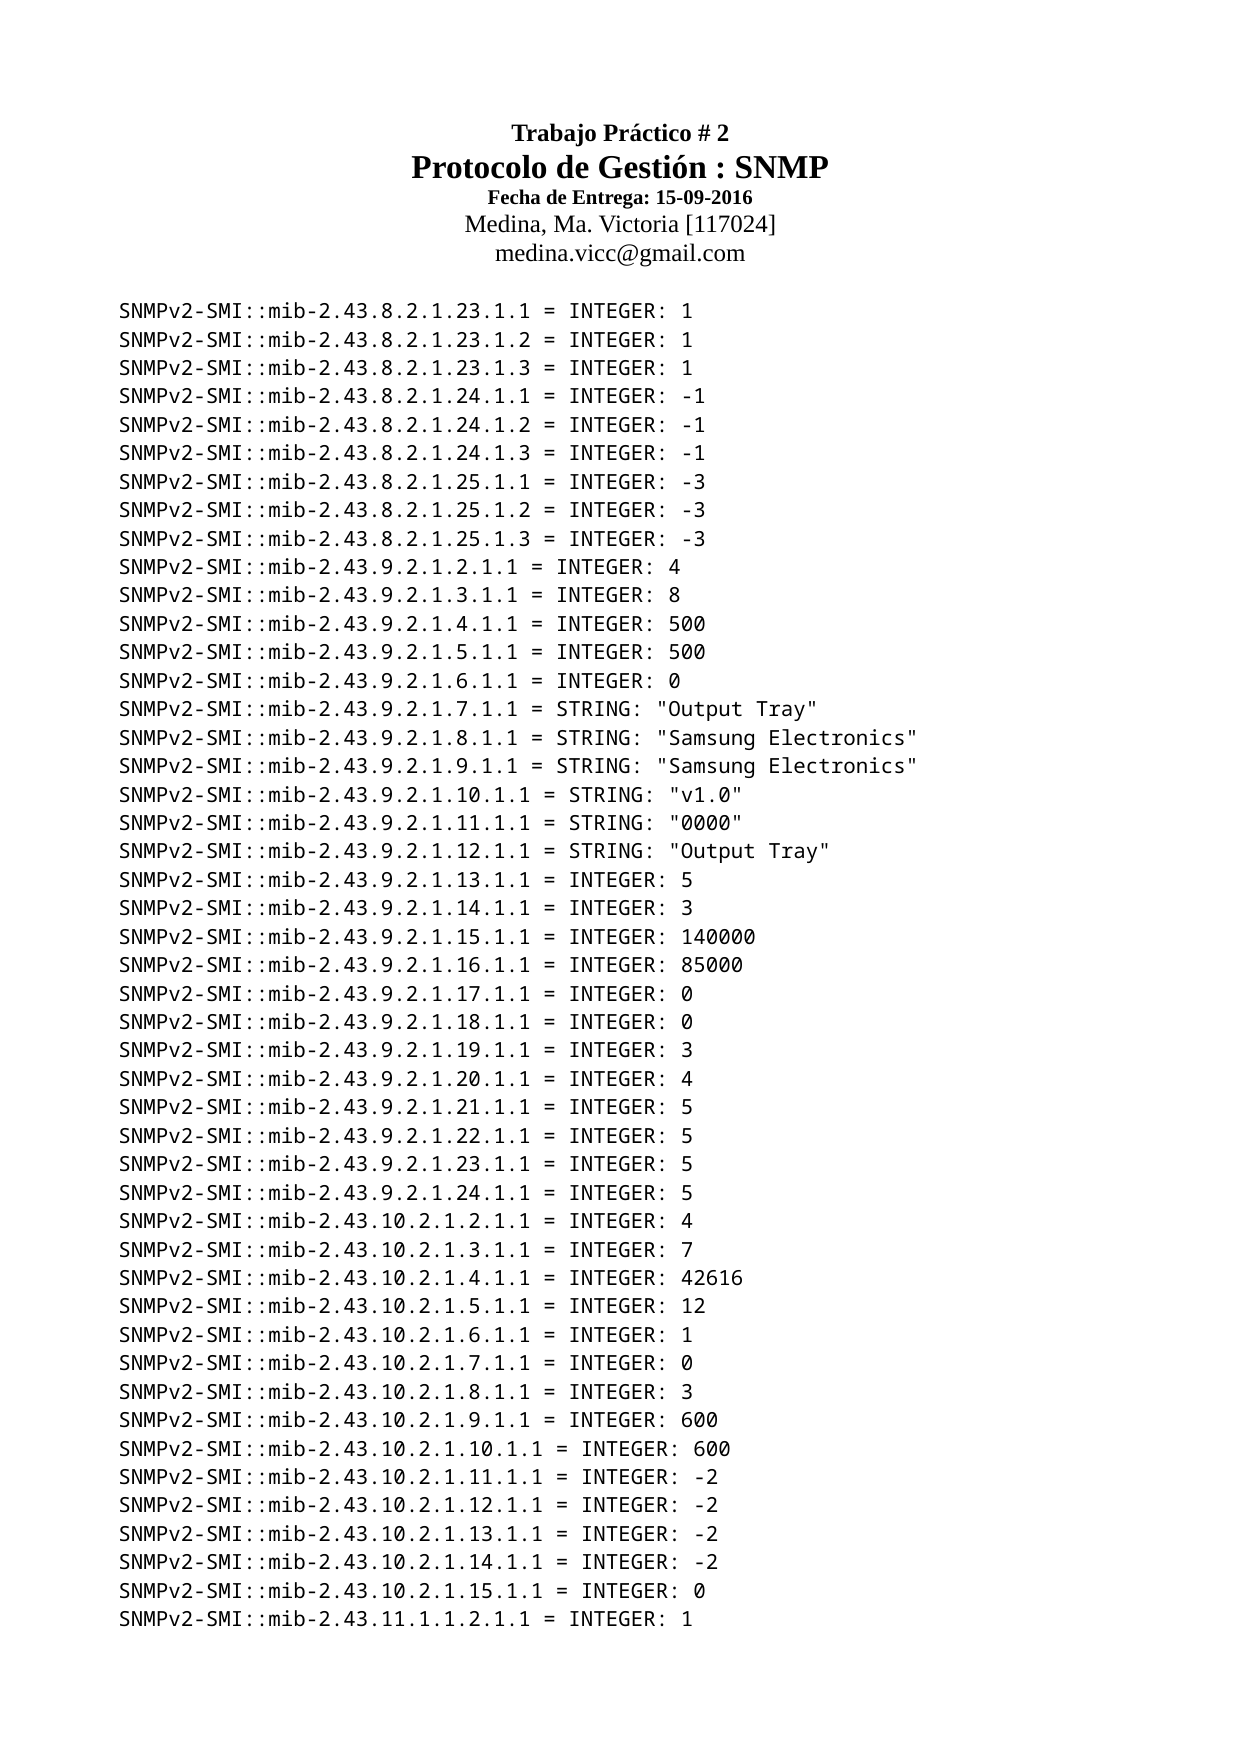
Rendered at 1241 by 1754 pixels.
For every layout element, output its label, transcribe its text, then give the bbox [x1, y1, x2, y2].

text SNMPv2-SMI::mib-2.43.9.2.1.13.1.1 = INTEGER: 5 [118, 865, 1122, 893]
text SNMPv2-SMI::mib-2.43.9.2.1.12.1.1 = STRING: "Output Tray" [118, 837, 1122, 865]
text SNMPv2-SMI::mib-2.43.9.2.1.14.1.1 = INTEGER: 3 [118, 893, 1122, 922]
text SNMPv2-SMI::mib-2.43.9.2.1.18.1.1 = INTEGER: 0 [118, 1007, 1122, 1036]
text SNMPv2-SMI::mib-2.43.10.2.1.12.1.1 = INTEGER: -2 [118, 1491, 1122, 1519]
text SNMPv2-SMI::mib-2.43.8.2.1.24.1.2 = INTEGER: -1 [118, 410, 1122, 438]
text SNMPv2-SMI::mib-2.43.8.2.1.24.1.3 = INTEGER: -1 [118, 438, 1122, 467]
text SNMPv2-SMI::mib-2.43.8.2.1.23.1.2 = INTEGER: 1 [118, 325, 1122, 353]
text SNMPv2-SMI::mib-2.43.10.2.1.13.1.1 = INTEGER: -2 [118, 1519, 1122, 1547]
text SNMPv2-SMI::mib-2.43.8.2.1.23.1.3 = INTEGER: 1 [118, 353, 1122, 382]
text SNMPv2-SMI::mib-2.43.10.2.1.14.1.1 = INTEGER: -2 [118, 1547, 1122, 1576]
text SNMPv2-SMI::mib-2.43.9.2.1.3.1.1 = INTEGER: 8 [118, 581, 1122, 609]
text SNMPv2-SMI::mib-2.43.10.2.1.7.1.1 = INTEGER: 0 [118, 1348, 1122, 1377]
text SNMPv2-SMI::mib-2.43.9.2.1.9.1.1 = STRING: "Samsung Electronics" [118, 751, 1122, 780]
text SNMPv2-SMI::mib-2.43.8.2.1.25.1.2 = INTEGER: -3 [118, 495, 1122, 524]
text SNMPv2-SMI::mib-2.43.9.2.1.2.1.1 = INTEGER: 4 [118, 552, 1122, 581]
text SNMPv2-SMI::mib-2.43.9.2.1.11.1.1 = STRING: "0000" [118, 808, 1122, 837]
text SNMPv2-SMI::mib-2.43.10.2.1.8.1.1 = INTEGER: 3 [118, 1377, 1122, 1405]
text SNMPv2-SMI::mib-2.43.10.2.1.11.1.1 = INTEGER: -2 [118, 1462, 1122, 1491]
text SNMPv2-SMI::mib-2.43.10.2.1.5.1.1 = INTEGER: 12 [118, 1292, 1122, 1320]
text SNMPv2-SMI::mib-2.43.10.2.1.6.1.1 = INTEGER: 1 [118, 1320, 1122, 1348]
text SNMPv2-SMI::mib-2.43.9.2.1.5.1.1 = INTEGER: 500 [118, 637, 1122, 666]
text SNMPv2-SMI::mib-2.43.9.2.1.6.1.1 = INTEGER: 0 [118, 666, 1122, 694]
text SNMPv2-SMI::mib-2.43.10.2.1.3.1.1 = INTEGER: 7 [118, 1235, 1122, 1263]
text SNMPv2-SMI::mib-2.43.9.2.1.7.1.1 = STRING: "Output Tray" [118, 694, 1122, 723]
text SNMPv2-SMI::mib-2.43.9.2.1.23.1.1 = INTEGER: 5 [118, 1149, 1122, 1178]
text SNMPv2-SMI::mib-2.43.8.2.1.25.1.3 = INTEGER: -3 [118, 524, 1122, 552]
text SNMPv2-SMI::mib-2.43.9.2.1.16.1.1 = INTEGER: 85000 [118, 950, 1122, 979]
text SNMPv2-SMI::mib-2.43.10.2.1.15.1.1 = INTEGER: 0 [118, 1576, 1122, 1604]
text SNMPv2-SMI::mib-2.43.9.2.1.22.1.1 = INTEGER: 5 [118, 1121, 1122, 1149]
text SNMPv2-SMI::mib-2.43.10.2.1.9.1.1 = INTEGER: 600 [118, 1405, 1122, 1434]
text SNMPv2-SMI::mib-2.43.8.2.1.23.1.1 = INTEGER: 1 [118, 296, 1122, 325]
text SNMPv2-SMI::mib-2.43.10.2.1.2.1.1 = INTEGER: 4 [118, 1206, 1122, 1235]
text SNMPv2-SMI::mib-2.43.9.2.1.20.1.1 = INTEGER: 4 [118, 1064, 1122, 1092]
text SNMPv2-SMI::mib-2.43.8.2.1.24.1.1 = INTEGER: -1 [118, 382, 1122, 410]
text SNMPv2-SMI::mib-2.43.8.2.1.25.1.1 = INTEGER: -3 [118, 467, 1122, 495]
text SNMPv2-SMI::mib-2.43.9.2.1.17.1.1 = INTEGER: 0 [118, 979, 1122, 1007]
text SNMPv2-SMI::mib-2.43.9.2.1.10.1.1 = STRING: "v1.0" [118, 780, 1122, 808]
text SNMPv2-SMI::mib-2.43.10.2.1.4.1.1 = INTEGER: 42616 [118, 1263, 1122, 1292]
text SNMPv2-SMI::mib-2.43.9.2.1.24.1.1 = INTEGER: 5 [118, 1178, 1122, 1206]
text SNMPv2-SMI::mib-2.43.11.1.1.2.1.1 = INTEGER: 1 [118, 1604, 1122, 1633]
text SNMPv2-SMI::mib-2.43.9.2.1.19.1.1 = INTEGER: 3 [118, 1036, 1122, 1064]
text SNMPv2-SMI::mib-2.43.9.2.1.21.1.1 = INTEGER: 5 [118, 1092, 1122, 1121]
text SNMPv2-SMI::mib-2.43.9.2.1.4.1.1 = INTEGER: 500 [118, 609, 1122, 637]
text SNMPv2-SMI::mib-2.43.9.2.1.8.1.1 = STRING: "Samsung Electronics" [118, 723, 1122, 751]
text SNMPv2-SMI::mib-2.43.9.2.1.15.1.1 = INTEGER: 140000 [118, 922, 1122, 950]
text SNMPv2-SMI::mib-2.43.10.2.1.10.1.1 = INTEGER: 600 [118, 1434, 1122, 1462]
